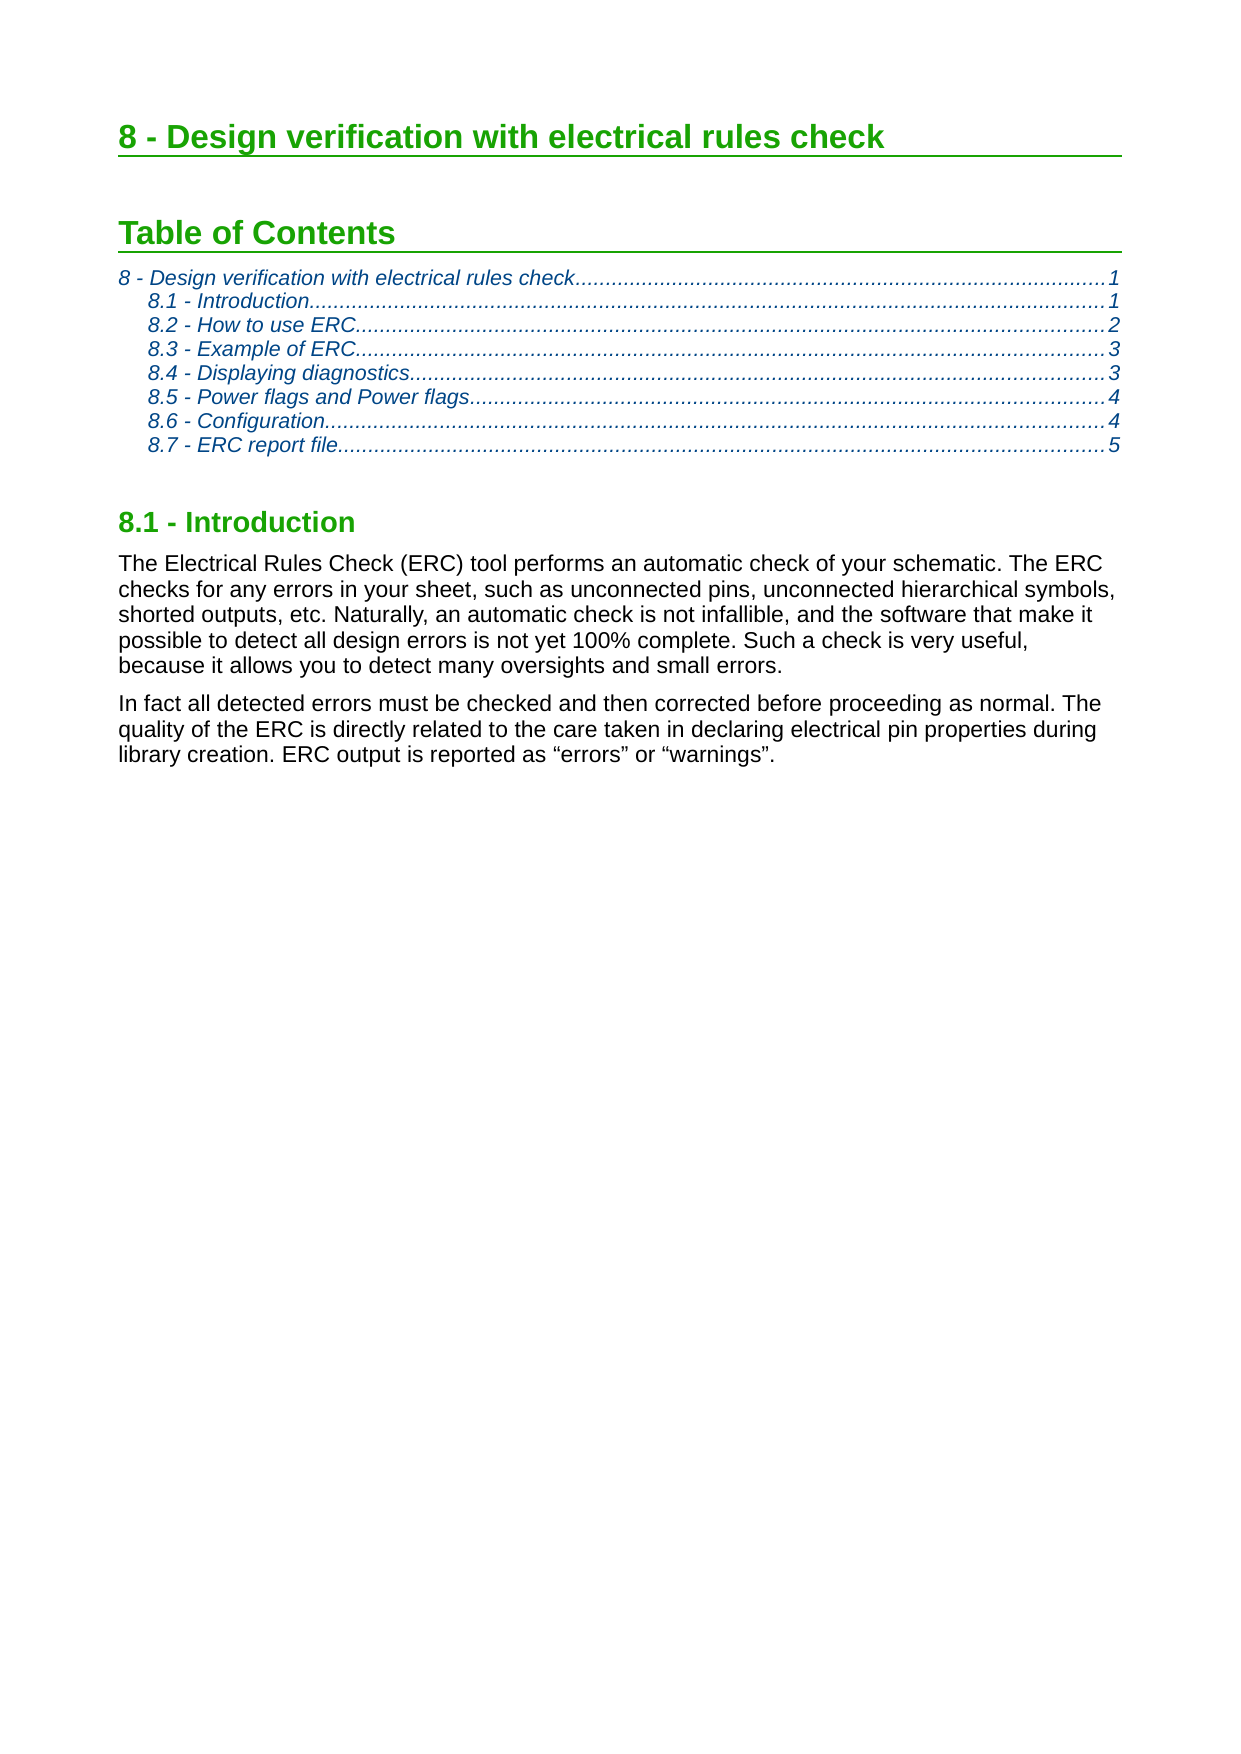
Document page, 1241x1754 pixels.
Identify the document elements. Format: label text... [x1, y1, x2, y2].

subtitle Table of Contents [118, 214, 1122, 251]
subtitle Design verification with electrical rules check [118, 118, 1122, 155]
text 8.5 - Power flags and Power flags 4 [148, 385, 1122, 409]
text 8.6 - Configuration 4 [148, 409, 1122, 433]
text The Electrical Rules Check (ERC) tool performs an automatic check of your schematic. The ERC checks for any errors in your sheet, such as unconnected pins, unconnected hierarchical symbols, shorted outputs, etc. Naturally, an automatic check is not infallible, and the software that make it possible to detect all design errors is not yet 100% complete. Such a check is very useful, because it allows you to detect many oversights and small errors. [118, 551, 1122, 678]
text 8.7 - ERC report file 5 [148, 433, 1122, 457]
text 8.4 - Displaying diagnostics 3 [148, 361, 1122, 385]
text 8.1 - Introduction 1 [148, 289, 1122, 313]
text 8 - Design verification with electrical rules check 1 [118, 266, 1122, 289]
text In fact all detected errors must be checked and then corrected before proceeding as normal. The quality of the ERC is directly related to the care taken in declaring electrical pin properties during library creation. ERC output is reported as “errors” or “warnings”. [118, 691, 1122, 767]
subtitle Introduction [118, 506, 1122, 538]
text 8.3 - Example of ERC 3 [148, 337, 1122, 361]
text 8.2 - How to use ERC 2 [148, 313, 1122, 337]
